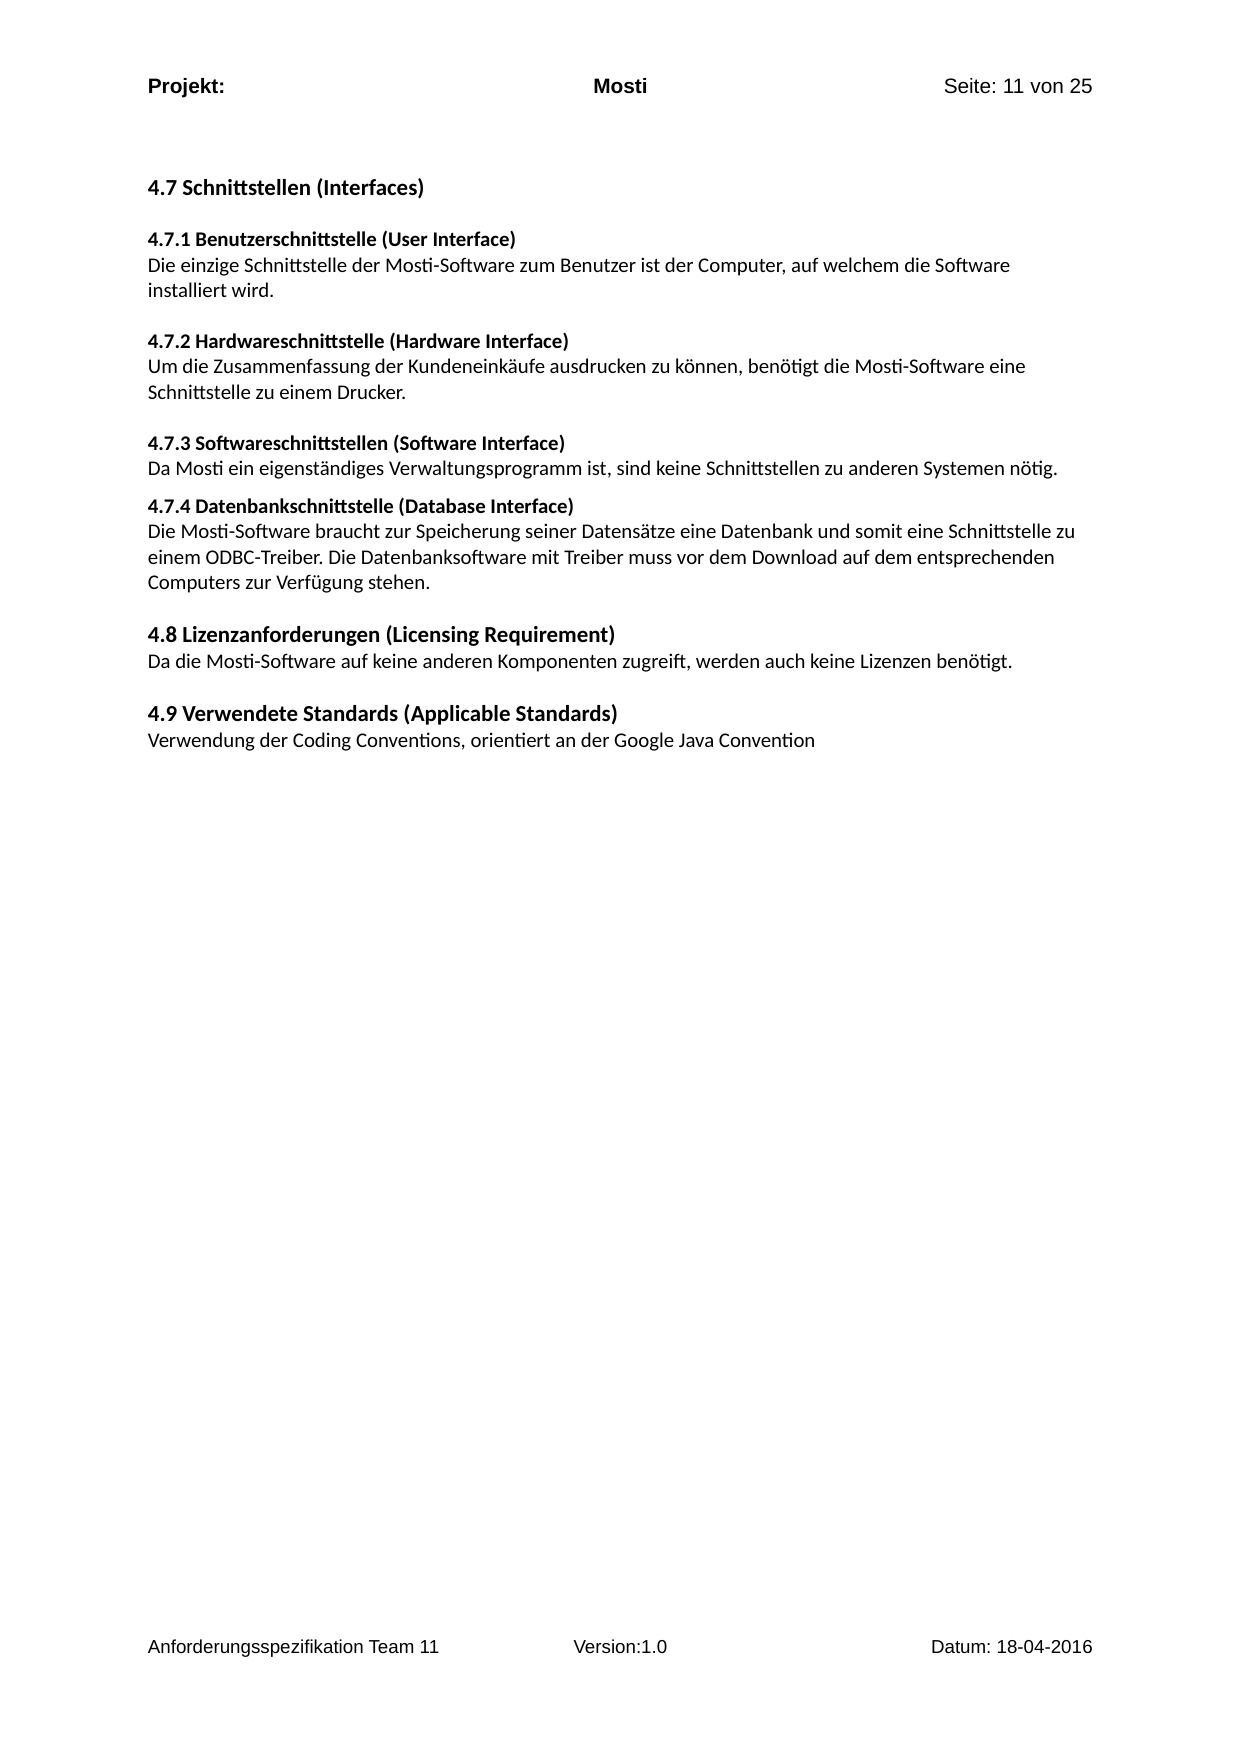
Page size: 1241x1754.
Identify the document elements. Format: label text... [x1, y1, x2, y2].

text Die einzige Schnittstelle der Mosti-Software zum Benutzer ist der Computer, auf welchem die Software installiert wird. [148, 252, 1092, 303]
subtitle 4.7.4 Datenbankschnittstelle (Database Interface) [148, 493, 1092, 519]
subtitle 4.8 Lizenzanforderungen (Licensing Requirement) [148, 620, 1092, 648]
subtitle 4.7.2 Hardwareschnittstelle (Hardware Interface) [148, 328, 1092, 354]
text Die Mosti-Software braucht zur Speicherung seiner Datensätze eine Datenbank und somit eine Schnittstelle zu einem ODBC-Treiber. Die Datenbanksoftware mit Treiber muss vor dem Download auf dem entsprechenden Computers zur Verfügung stehen. [148, 519, 1092, 595]
subtitle 4.7.3 Softwareschnittstellen (Software Interface) [148, 430, 1092, 455]
subtitle 4.7.1 Benutzerschnittstelle (User Interface) [148, 227, 1092, 252]
text Da die Mosti-Software auf keine anderen Komponenten zugreift, werden auch keine Lizenzen benötigt. [148, 648, 1092, 674]
text Um die Zusammenfassung der Kundeneinkäufe ausdrucken zu können, benötigt die Mosti-Software eine Schnittstelle zu einem Drucker. [148, 354, 1092, 404]
subtitle 4.7 Schnittstellen (Interfaces) [148, 173, 1092, 201]
text Da Mosti ein eigenständiges Verwaltungsprogramm ist, sind keine Schnittstellen zu anderen Systemen nötig. [148, 455, 1092, 481]
text Verwendung der Coding Conventions, orientiert an der Google Java Convention [148, 727, 1092, 753]
subtitle 4.9 Verwendete Standards (Applicable Standards) [148, 699, 1092, 727]
